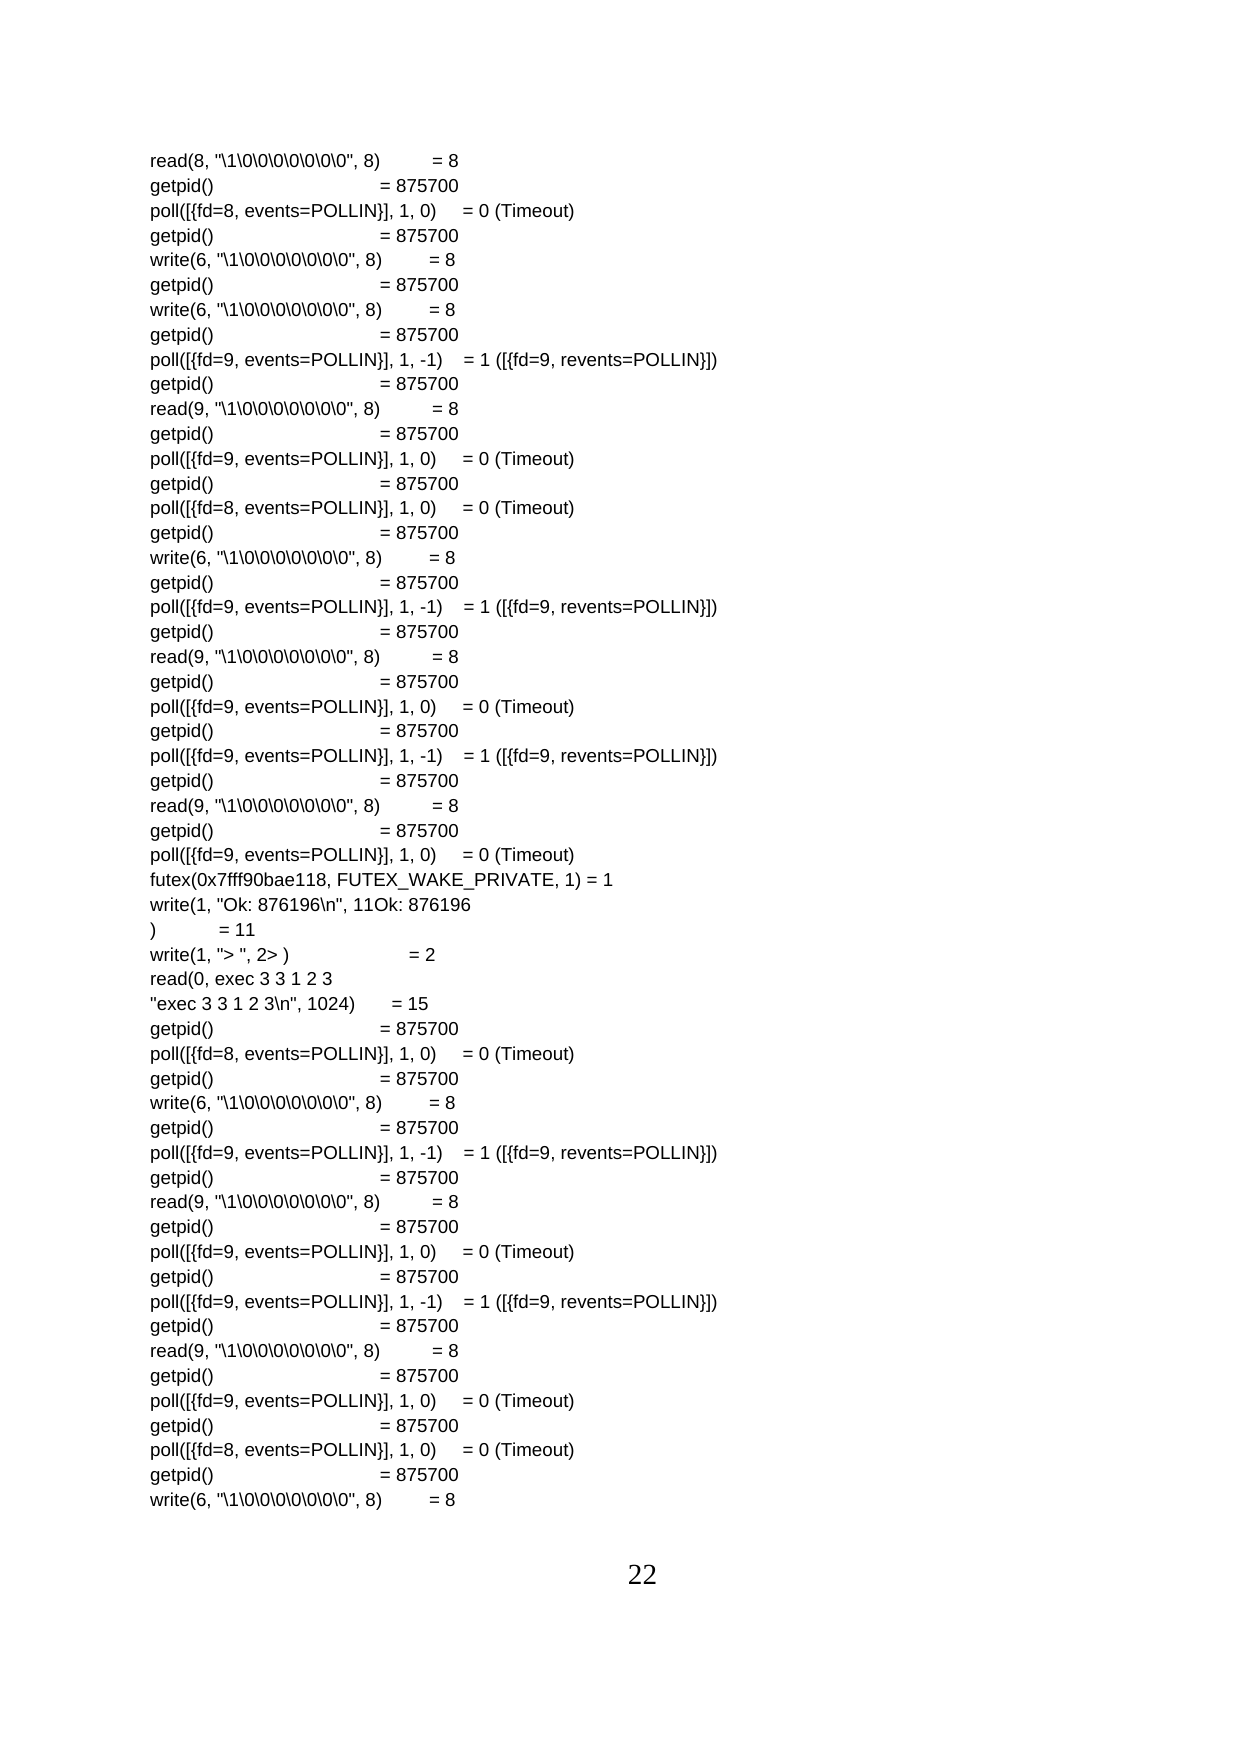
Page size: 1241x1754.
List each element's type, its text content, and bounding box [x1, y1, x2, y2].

text read(9, "\1\0\0\0\0\0\0\0", 8) = 8 [150, 646, 1091, 667]
text getpid() = 875700 [150, 1117, 1091, 1138]
text getpid() = 875700 [150, 522, 1091, 543]
text poll([{fd=9, events=POLLIN}], 1, 0) = 0 (Timeout) [150, 844, 1091, 866]
text getpid() = 875700 [150, 1067, 1091, 1089]
text getpid() = 875700 [150, 1216, 1091, 1238]
text write(1, "Ok: 876196\n", 11Ok: 876196 [150, 894, 1091, 915]
text write(1, "> ", 2> ) = 2 [150, 943, 1091, 965]
text getpid() = 875700 [150, 671, 1091, 692]
text getpid() = 875700 [150, 423, 1091, 444]
text getpid() = 875700 [150, 1266, 1091, 1287]
text getpid() = 875700 [150, 323, 1091, 345]
text write(6, "\1\0\0\0\0\0\0\0", 8) = 8 [150, 1489, 1091, 1510]
text getpid() = 875700 [150, 1315, 1091, 1337]
text getpid() = 875700 [150, 1464, 1091, 1486]
text getpid() = 875700 [150, 373, 1091, 395]
text poll([{fd=8, events=POLLIN}], 1, 0) = 0 (Timeout) [150, 1042, 1091, 1064]
text read(0, exec 3 3 1 2 3 [150, 968, 1091, 990]
text read(9, "\1\0\0\0\0\0\0\0", 8) = 8 [150, 1191, 1091, 1213]
text getpid() = 875700 [150, 1414, 1091, 1436]
text getpid() = 875700 [150, 274, 1091, 296]
text write(6, "\1\0\0\0\0\0\0\0", 8) = 8 [150, 249, 1091, 271]
text getpid() = 875700 [150, 571, 1091, 593]
text read(8, "\1\0\0\0\0\0\0\0", 8) = 8 [150, 150, 1091, 172]
text read(9, "\1\0\0\0\0\0\0\0", 8) = 8 [150, 1340, 1091, 1362]
text "exec 3 3 1 2 3\n", 1024) = 15 [150, 993, 1091, 1014]
text read(9, "\1\0\0\0\0\0\0\0", 8) = 8 [150, 794, 1091, 816]
text getpid() = 875700 [150, 1365, 1091, 1386]
text getpid() = 875700 [150, 770, 1091, 791]
text getpid() = 875700 [150, 621, 1091, 643]
text poll([{fd=8, events=POLLIN}], 1, 0) = 0 (Timeout) [150, 1439, 1091, 1461]
text read(9, "\1\0\0\0\0\0\0\0", 8) = 8 [150, 398, 1091, 419]
text write(6, "\1\0\0\0\0\0\0\0", 8) = 8 [150, 547, 1091, 568]
text ) = 11 [150, 918, 1091, 940]
text poll([{fd=8, events=POLLIN}], 1, 0) = 0 (Timeout) [150, 199, 1091, 221]
text futex(0x7fff90bae118, FUTEX_WAKE_PRIVATE, 1) = 1 [150, 869, 1091, 891]
text poll([{fd=9, events=POLLIN}], 1, 0) = 0 (Timeout) [150, 1241, 1091, 1262]
text write(6, "\1\0\0\0\0\0\0\0", 8) = 8 [150, 1092, 1091, 1114]
text poll([{fd=9, events=POLLIN}], 1, -1) = 1 ([{fd=9, revents=POLLIN}]) [150, 596, 1091, 618]
text poll([{fd=8, events=POLLIN}], 1, 0) = 0 (Timeout) [150, 497, 1091, 519]
text getpid() = 875700 [150, 472, 1091, 494]
text poll([{fd=9, events=POLLIN}], 1, -1) = 1 ([{fd=9, revents=POLLIN}]) [150, 348, 1091, 370]
text getpid() = 875700 [150, 819, 1091, 841]
text getpid() = 875700 [150, 720, 1091, 742]
text getpid() = 875700 [150, 1166, 1091, 1188]
text poll([{fd=9, events=POLLIN}], 1, 0) = 0 (Timeout) [150, 447, 1091, 469]
text poll([{fd=9, events=POLLIN}], 1, -1) = 1 ([{fd=9, revents=POLLIN}]) [150, 745, 1091, 767]
text poll([{fd=9, events=POLLIN}], 1, -1) = 1 ([{fd=9, revents=POLLIN}]) [150, 1290, 1091, 1312]
text getpid() = 875700 [150, 175, 1091, 196]
text getpid() = 875700 [150, 224, 1091, 246]
text poll([{fd=9, events=POLLIN}], 1, 0) = 0 (Timeout) [150, 695, 1091, 717]
text poll([{fd=9, events=POLLIN}], 1, -1) = 1 ([{fd=9, revents=POLLIN}]) [150, 1142, 1091, 1163]
text getpid() = 875700 [150, 1018, 1091, 1039]
text write(6, "\1\0\0\0\0\0\0\0", 8) = 8 [150, 299, 1091, 320]
text poll([{fd=9, events=POLLIN}], 1, 0) = 0 (Timeout) [150, 1389, 1091, 1411]
